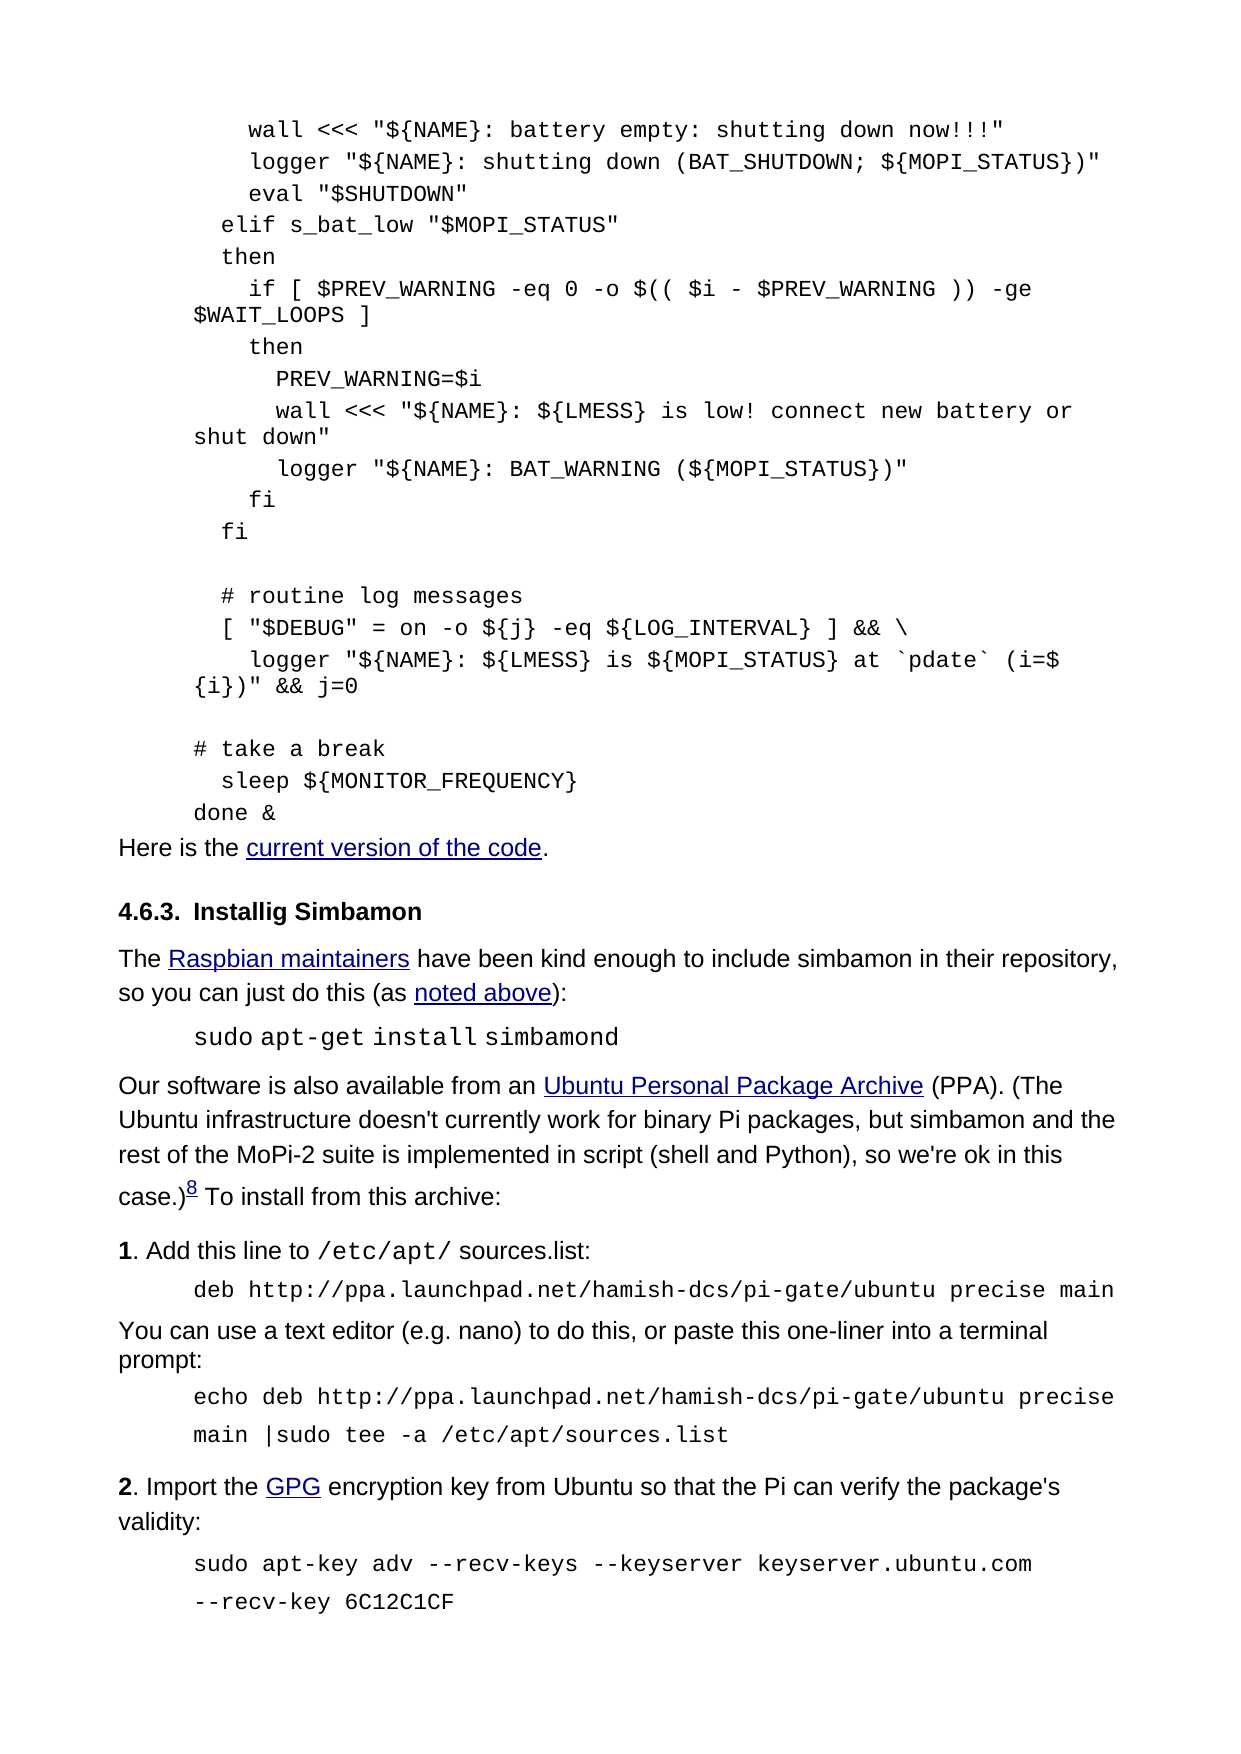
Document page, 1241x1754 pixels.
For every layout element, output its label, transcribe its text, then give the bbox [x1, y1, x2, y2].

text logger "${NAME}: shutting down (BAT_SHUTDOWN; ${MOPI_STATUS})" [193, 150, 1122, 176]
text 1. Add this line to /etc/apt/ sources.list: [118, 1236, 1122, 1267]
text fi [193, 489, 1122, 515]
text echo deb http://ppa.launchpad.net/hamish-dcs/pi-gate/ubuntu precise [118, 1386, 1122, 1412]
text 2. Import the GPG encryption key from Ubuntu so that the Pi can verify the package's validity: [118, 1472, 1122, 1535]
text sleep ${MONITOR_FREQUENCY} [193, 770, 1122, 796]
text Here is the current version of the code. [118, 833, 1122, 862]
text logger "${NAME}: ${LMESS} is ${MOPI_STATUS} at `pdate` (i=${i})" && j=0 [193, 648, 1122, 700]
text eval "$SHUTDOWN" [193, 182, 1122, 208]
text # routine log messages [193, 584, 1122, 610]
text then [193, 335, 1122, 361]
text if [ $PREV_WARNING -eq 0 -o $(( $i - $PREV_WARNING )) -ge $WAIT_LOOPS ] [193, 277, 1122, 329]
text sudo apt-get install simbamond [193, 1024, 1122, 1053]
text wall <<< "${NAME}: ${LMESS} is low! connect new battery or shut down" [193, 399, 1122, 451]
text elif s_bat_low "$MOPI_STATUS" [193, 214, 1122, 240]
text PREV_WARNING=$i [193, 367, 1122, 393]
text wall <<< "${NAME}: battery empty: shutting down now!!!" [193, 118, 1122, 144]
text --recv-key 6C12C1CF [118, 1591, 1122, 1616]
text then [193, 246, 1122, 272]
text main |sudo tee -a /etc/apt/sources.list [118, 1423, 1122, 1449]
text # take a break [193, 738, 1122, 764]
text The Raspbian maintainers have been kind enough to include simbamon in their repository, so you can just do this (as noted above): [118, 944, 1122, 1007]
text sudo apt-key adv --recv-keys --keyserver keyserver.ubuntu.com [118, 1553, 1122, 1579]
text deb http://ppa.launchpad.net/hamish-dcs/pi-gate/ubuntu precise main [118, 1279, 1122, 1304]
text [ "$DEBUG" = on -o ${j} -eq ${LOG_INTERVAL} ] && \ [193, 616, 1122, 642]
text Our software is also available from an Ubuntu Personal Package Archive (PPA). (The Ubuntu infrastructure doesn't currently work for binary Pi packages, but simbamon and the rest of the MoPi-2 suite is implemented in script (shell and Python), so we're ok in this case.)8 To install from this archive: [118, 1071, 1122, 1211]
text fi [193, 521, 1122, 547]
text done & [193, 802, 1122, 827]
subtitle Installig Simbamon [118, 897, 1122, 926]
text You can use a text editor (e.g. nano) to do this, or paste this one-liner into a terminal prompt: [118, 1316, 1122, 1374]
text logger "${NAME}: BAT_WARNING (${MOPI_STATUS})" [193, 457, 1122, 483]
